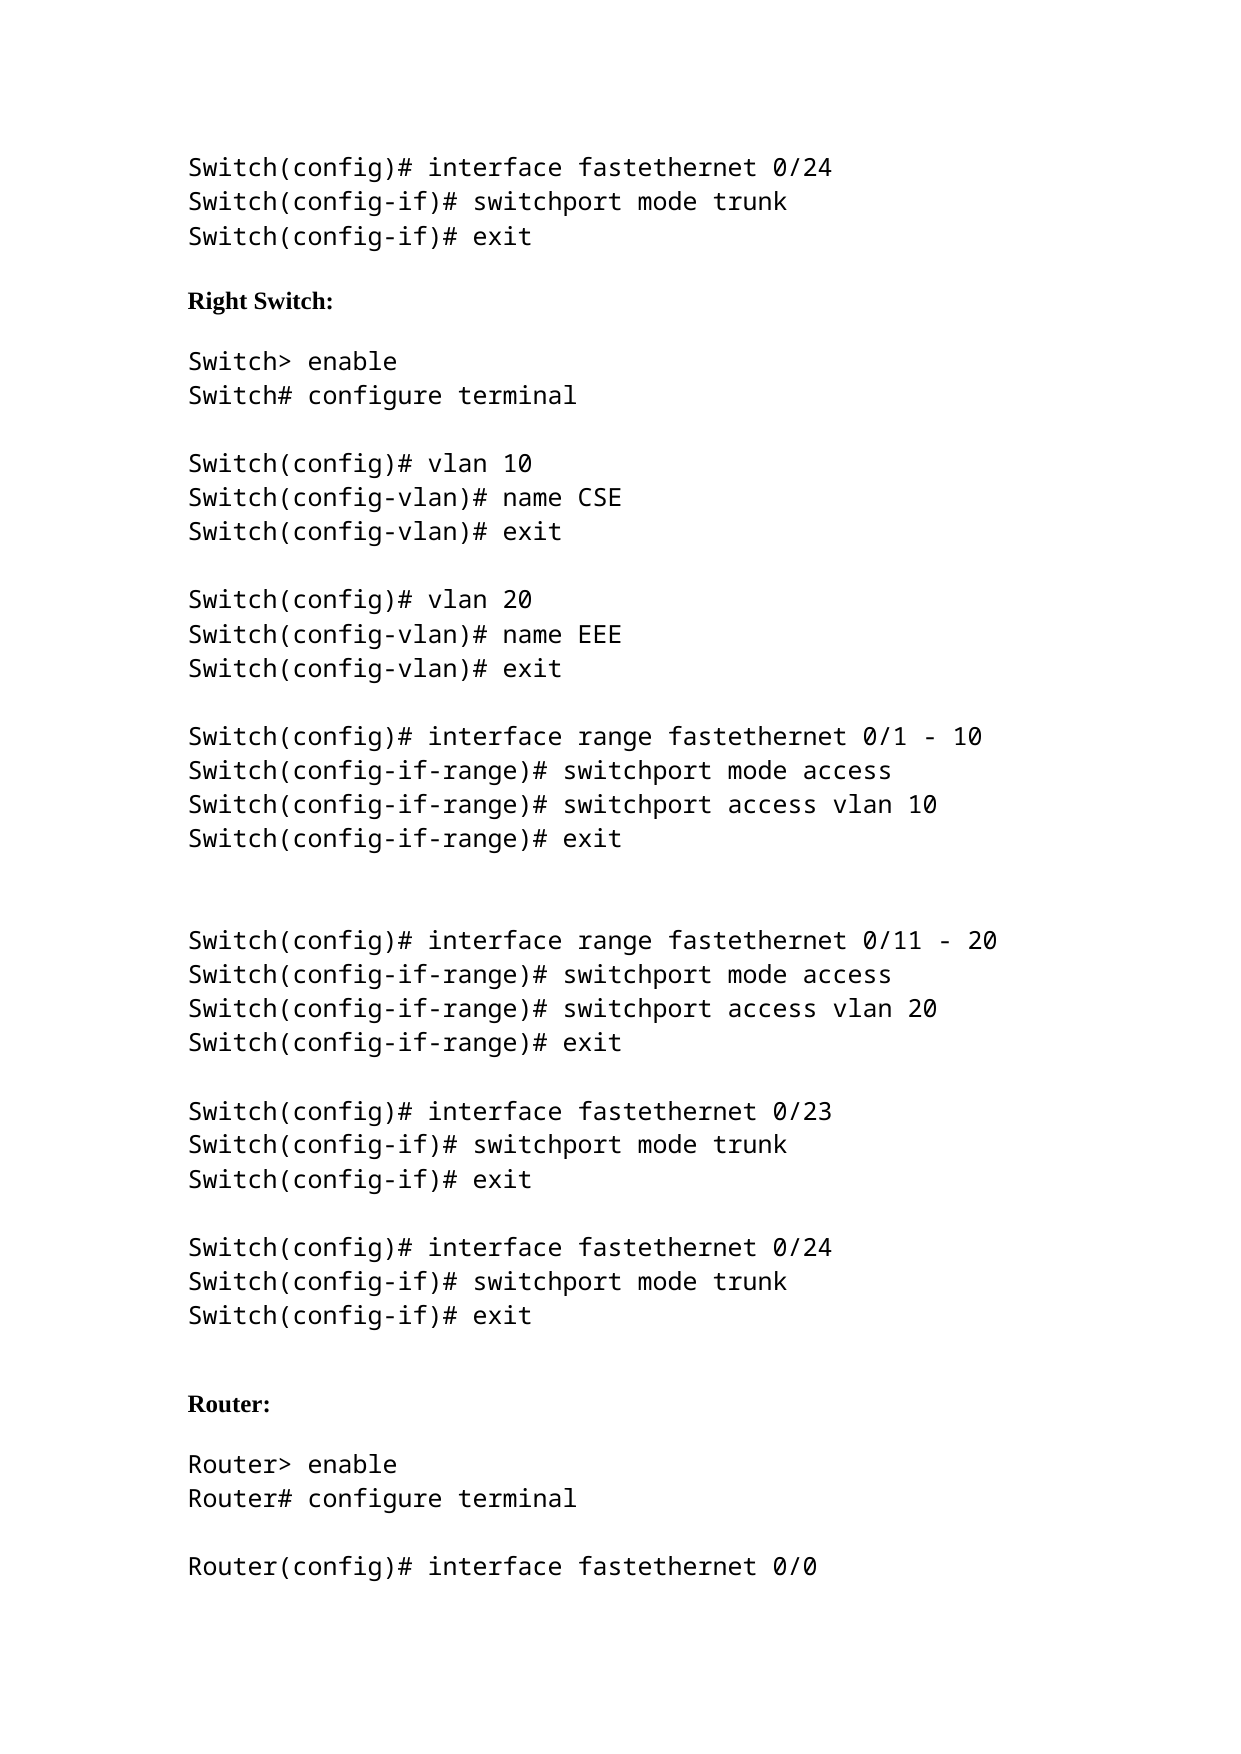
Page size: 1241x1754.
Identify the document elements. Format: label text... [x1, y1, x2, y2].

text Router: [187, 1389, 1053, 1418]
text Switch(config)# interface fastethernet 0/23 Switch(config-if)# switchport mode trunk Switch(config-if)# exit [187, 1093, 1053, 1195]
text Switch(config)# interface fastethernet 0/24 Switch(config-if)# switchport mode trunk Switch(config-if)# exit [187, 150, 1053, 252]
text Switch> enable Switch# configure terminal [187, 344, 1053, 412]
text Switch(config)# vlan 10 Switch(config-vlan)# name CSE Switch(config-vlan)# exit Switch(config)# vlan 20 Switch(config-vlan)# name EEE Switch(config-vlan)# exit [187, 446, 1053, 684]
text Switch(config)# interface fastethernet 0/24 Switch(config-if)# switchport mode trunk Switch(config-if)# exit [187, 1229, 1053, 1332]
text Switch(config)# interface range fastethernet 0/1 - 10 Switch(config-if-range)# switchport mode access Switch(config-if-range)# switchport access vlan 10 Switch(config-if-range)# exit Switch(config)# interface range fastethernet 0/11 - 20 Switch(config-if-range)# switchport mode access Switch(config-if-range)# switchport access vlan 20 Switch(config-if-range)# exit [187, 684, 1053, 1059]
text Right Switch: [187, 286, 1053, 315]
text Router> enable Router# configure terminal Router(config)# interface fastethernet 0/0 [187, 1447, 1053, 1583]
